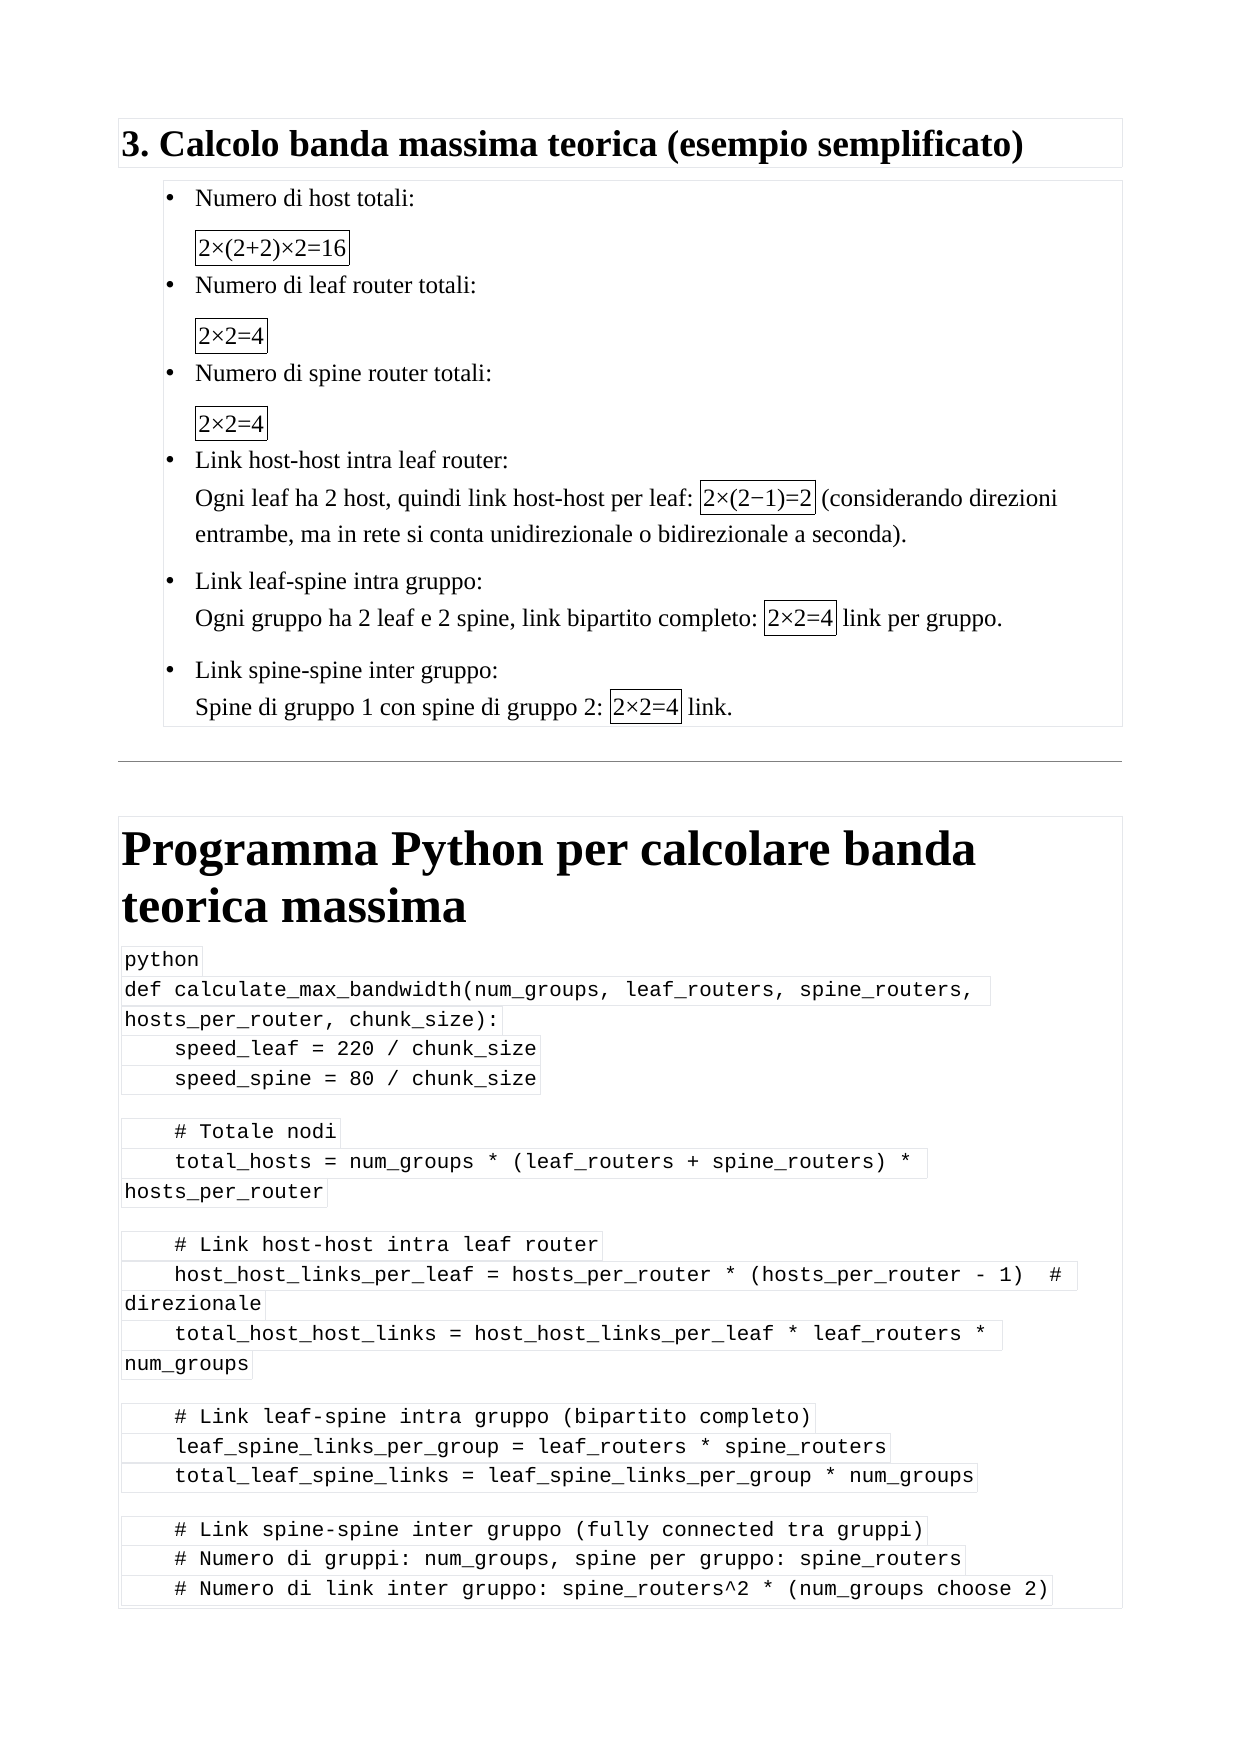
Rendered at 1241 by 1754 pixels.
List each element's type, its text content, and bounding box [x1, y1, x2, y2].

text speed_leaf = 220 / chunk_size [503, 1032, 1122, 1062]
text leaf_spine_links_per_group = leaf_routers * spine_routers [122, 1434, 890, 1459]
list 2×2=4 [164, 315, 1122, 353]
list 2×(2+2)×2=16 [164, 227, 1122, 265]
text total_leaf_spine_links = leaf_spine_links_per_group * num_groups [122, 1464, 977, 1492]
list 2×2=4 [164, 403, 1122, 440]
text total_hosts = num_groups * (leaf_routers + spine_routers) * hosts_per_router [122, 1149, 927, 1178]
text host_host_links_per_leaf = hosts_per_router * (hosts_per_router - 1) # direzionale [122, 1262, 1077, 1290]
text host_host_links_per_leaf = hosts_per_router * (hosts_per_router - 1) # direzionale [122, 1291, 265, 1317]
text host_host_links_per_leaf = hosts_per_router * (hosts_per_router - 1) # direzionale [266, 1258, 1122, 1317]
text speed_leaf = 220 / chunk_size [122, 1036, 540, 1062]
text total_leaf_spine_links = leaf_spine_links_per_group * num_groups [891, 1459, 1122, 1492]
text def calculate_max_bandwidth(num_groups, leaf_routers, spine_routers, hosts_per_router, chunk_size): [122, 977, 990, 1005]
text total_host_host_links = host_host_links_per_leaf * leaf_routers * num_groups [122, 1321, 1002, 1350]
text [541, 1062, 1122, 1094]
text # Numero di gruppi: num_groups, spine per gruppo: spine_routers [122, 1546, 965, 1572]
text python [119, 943, 1122, 973]
text total_host_host_links = host_host_links_per_leaf * leaf_routers * num_groups [122, 1351, 252, 1379]
text # Numero di gruppi: num_groups, spine per gruppo: spine_routers [928, 1542, 1122, 1572]
text total_hosts = num_groups * (leaf_routers + spine_routers) * hosts_per_router [122, 1179, 327, 1207]
text leaf_spine_links_per_group = leaf_routers * spine_routers [816, 1430, 1122, 1459]
text # Totale nodi [119, 1115, 1122, 1145]
list Link leaf-spine intra gruppo: Ogni gruppo ha 2 leaf e 2 spine, link bipartito completo: 2×2=4 link per gruppo. [164, 563, 1122, 635]
subtitle 3. Calcolo banda massima teorica (esempio semplificato) [119, 119, 1122, 167]
list Link host-host intra leaf router: Ogni leaf ha 2 host, quindi link host-host per leaf: 2×(2−1)=2 (considerando direzioni entrambe, ma in rete si conta unidirezionale o bidirezionale a seconda). [164, 443, 1122, 547]
text # Link host-host intra leaf router [119, 1228, 1122, 1258]
list Link spine-spine inter gruppo: Spine di gruppo 1 con spine di gruppo 2: 2×2=4 link. [164, 652, 1122, 726]
text total_hosts = num_groups * (leaf_routers + spine_routers) * hosts_per_router [328, 1145, 1122, 1207]
text def calculate_max_bandwidth(num_groups, leaf_routers, spine_routers, hosts_per_router, chunk_size): [122, 1007, 502, 1032]
list Numero di host totali: [164, 181, 1122, 212]
list Numero di spine router totali: [164, 355, 1122, 387]
subtitle Programma Python per calcolare banda teorica massima [119, 817, 1122, 934]
text total_host_host_links = host_host_links_per_leaf * leaf_routers * num_groups [253, 1317, 1122, 1379]
list Numero di leaf router totali: [164, 267, 1122, 299]
text speed_spine = 80 / chunk_size [122, 1066, 540, 1094]
text # Link leaf-spine intra gruppo (bipartito completo) [119, 1400, 1122, 1430]
text # Numero di link inter gruppo: spine_routers^2 * (num_groups choose 2) [119, 1572, 1122, 1608]
text # Link spine-spine inter gruppo (fully connected tra gruppi) [119, 1513, 1122, 1542]
text def calculate_max_bandwidth(num_groups, leaf_routers, spine_routers, hosts_per_router, chunk_size): [203, 973, 1122, 1032]
